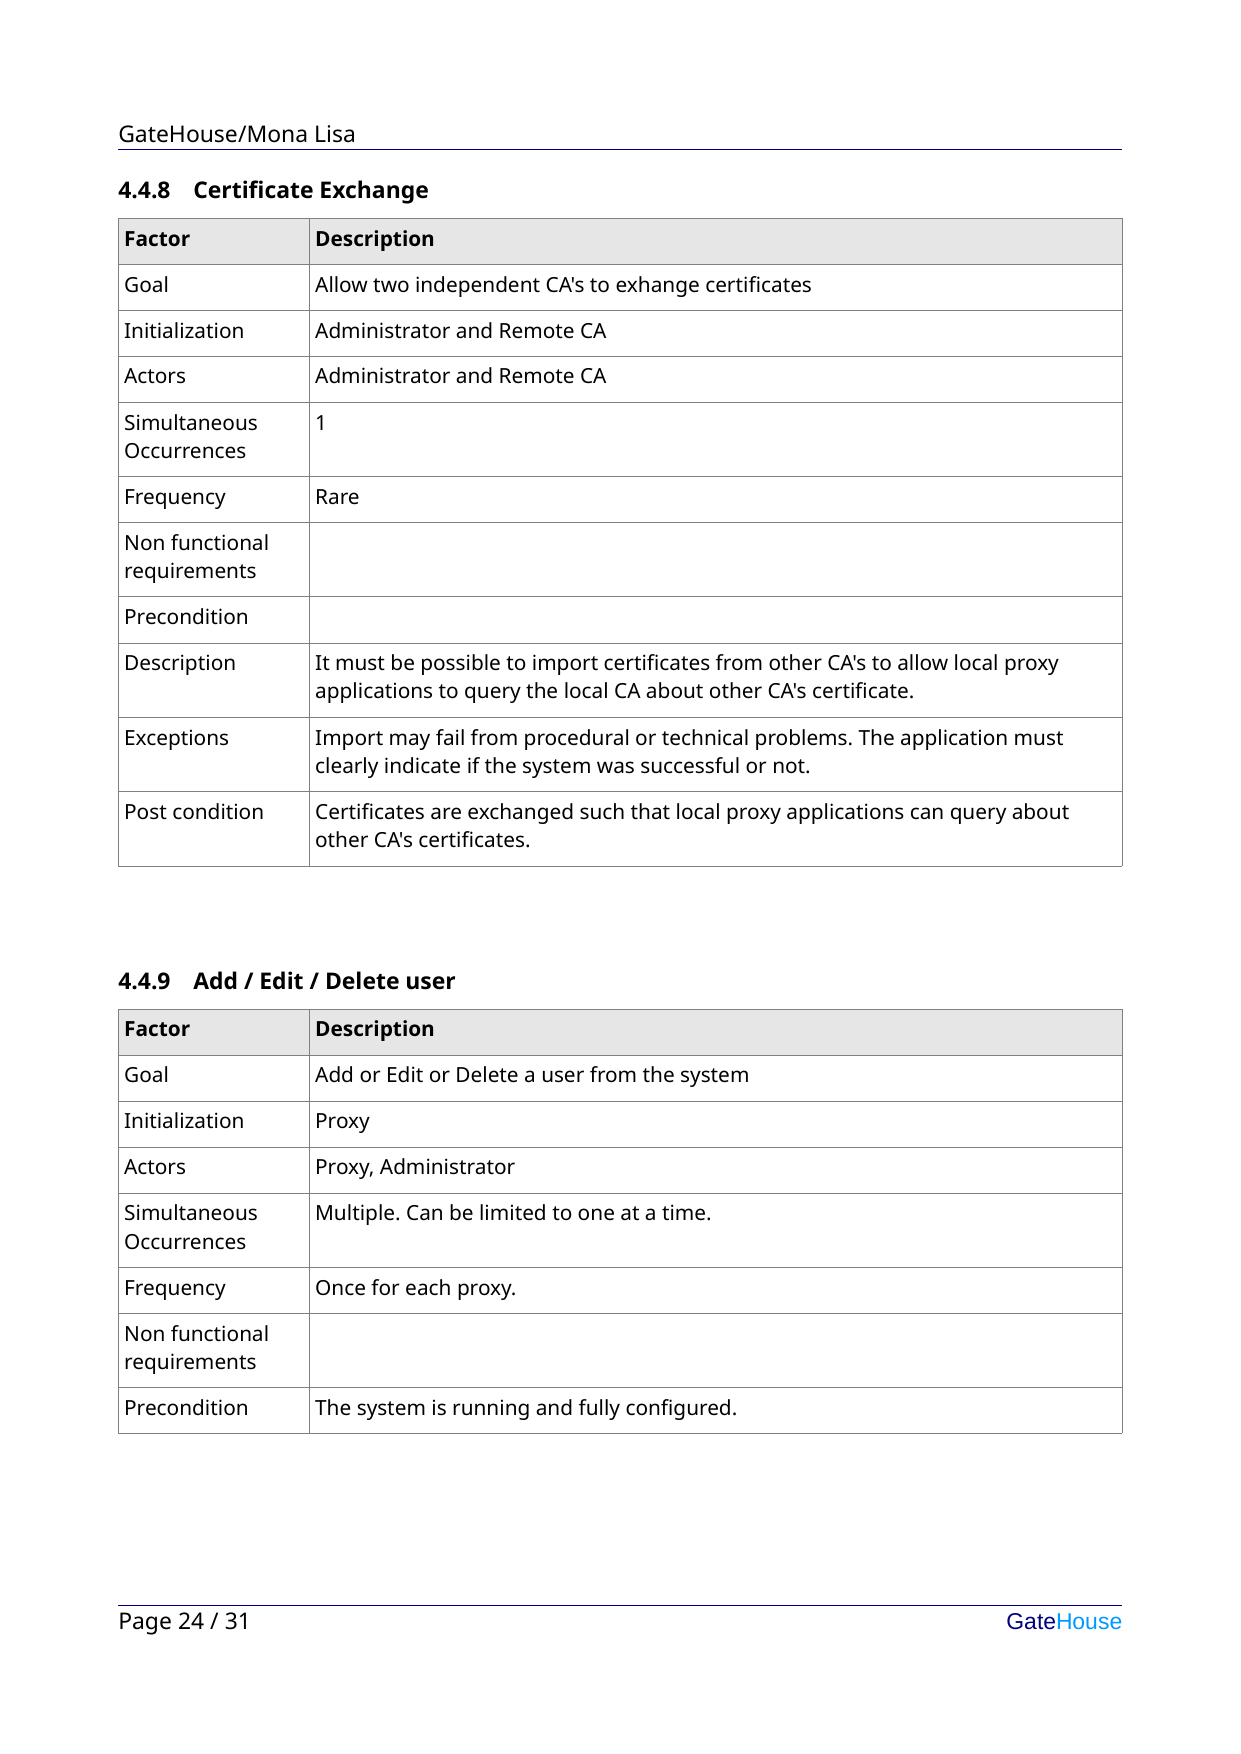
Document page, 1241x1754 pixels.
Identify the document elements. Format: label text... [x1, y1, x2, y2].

table_header Factor [119, 1010, 309, 1055]
table_cell It must be possible to import certificates from other CA's to allow local proxy applications to query the local CA about other CA's certificate. [310, 644, 1122, 717]
table_cell Description [119, 644, 309, 717]
table_cell Once for each proxy. [310, 1268, 1122, 1313]
table_header Factor [119, 219, 309, 264]
table_cell Simultaneous Occurrences [119, 403, 309, 476]
subtitle Add / Edit / Delete user [118, 965, 1122, 996]
table_cell Precondition [119, 1388, 309, 1433]
table_cell Actors [119, 1148, 309, 1192]
table_cell Frequency [119, 1268, 309, 1313]
table_cell [310, 523, 1122, 596]
table_header Description [310, 219, 1122, 264]
subtitle Certificate Exchange [118, 174, 1122, 206]
table_header Description [310, 1010, 1122, 1055]
table_cell Post condition [119, 792, 309, 866]
table_cell [310, 1314, 1122, 1387]
table_cell Simultaneous Occurrences [119, 1194, 309, 1267]
table_cell Rare [310, 477, 1122, 522]
table_cell Proxy [310, 1102, 1122, 1147]
table_cell Actors [119, 357, 309, 402]
table_cell Goal [119, 1056, 309, 1101]
table_cell Certificates are exchanged such that local proxy applications can query about other CA's certificates. [310, 792, 1122, 866]
table_cell Goal [119, 265, 309, 310]
table_cell The system is running and fully configured. [310, 1388, 1122, 1433]
table_cell 1 [310, 403, 1122, 476]
table_cell Precondition [119, 597, 309, 642]
table_cell Import may fail from procedural or technical problems. The application must clearly indicate if the system was successful or not. [310, 718, 1122, 791]
table_cell Initialization [119, 1102, 309, 1147]
table_cell Administrator and Remote CA [310, 311, 1122, 356]
table_cell Frequency [119, 477, 309, 522]
table_cell Proxy, Administrator [310, 1148, 1122, 1192]
table_cell Administrator and Remote CA [310, 357, 1122, 402]
table_cell Multiple. Can be limited to one at a time. [310, 1194, 1122, 1267]
table_cell Non functional requirements [119, 1314, 309, 1387]
table_cell Exceptions [119, 718, 309, 791]
table_cell [310, 597, 1122, 642]
table_cell Allow two independent CA's to exhange certificates [310, 265, 1122, 310]
table_cell Initialization [119, 311, 309, 356]
table_cell Add or Edit or Delete a user from the system [310, 1056, 1122, 1101]
table_cell Non functional requirements [119, 523, 309, 596]
